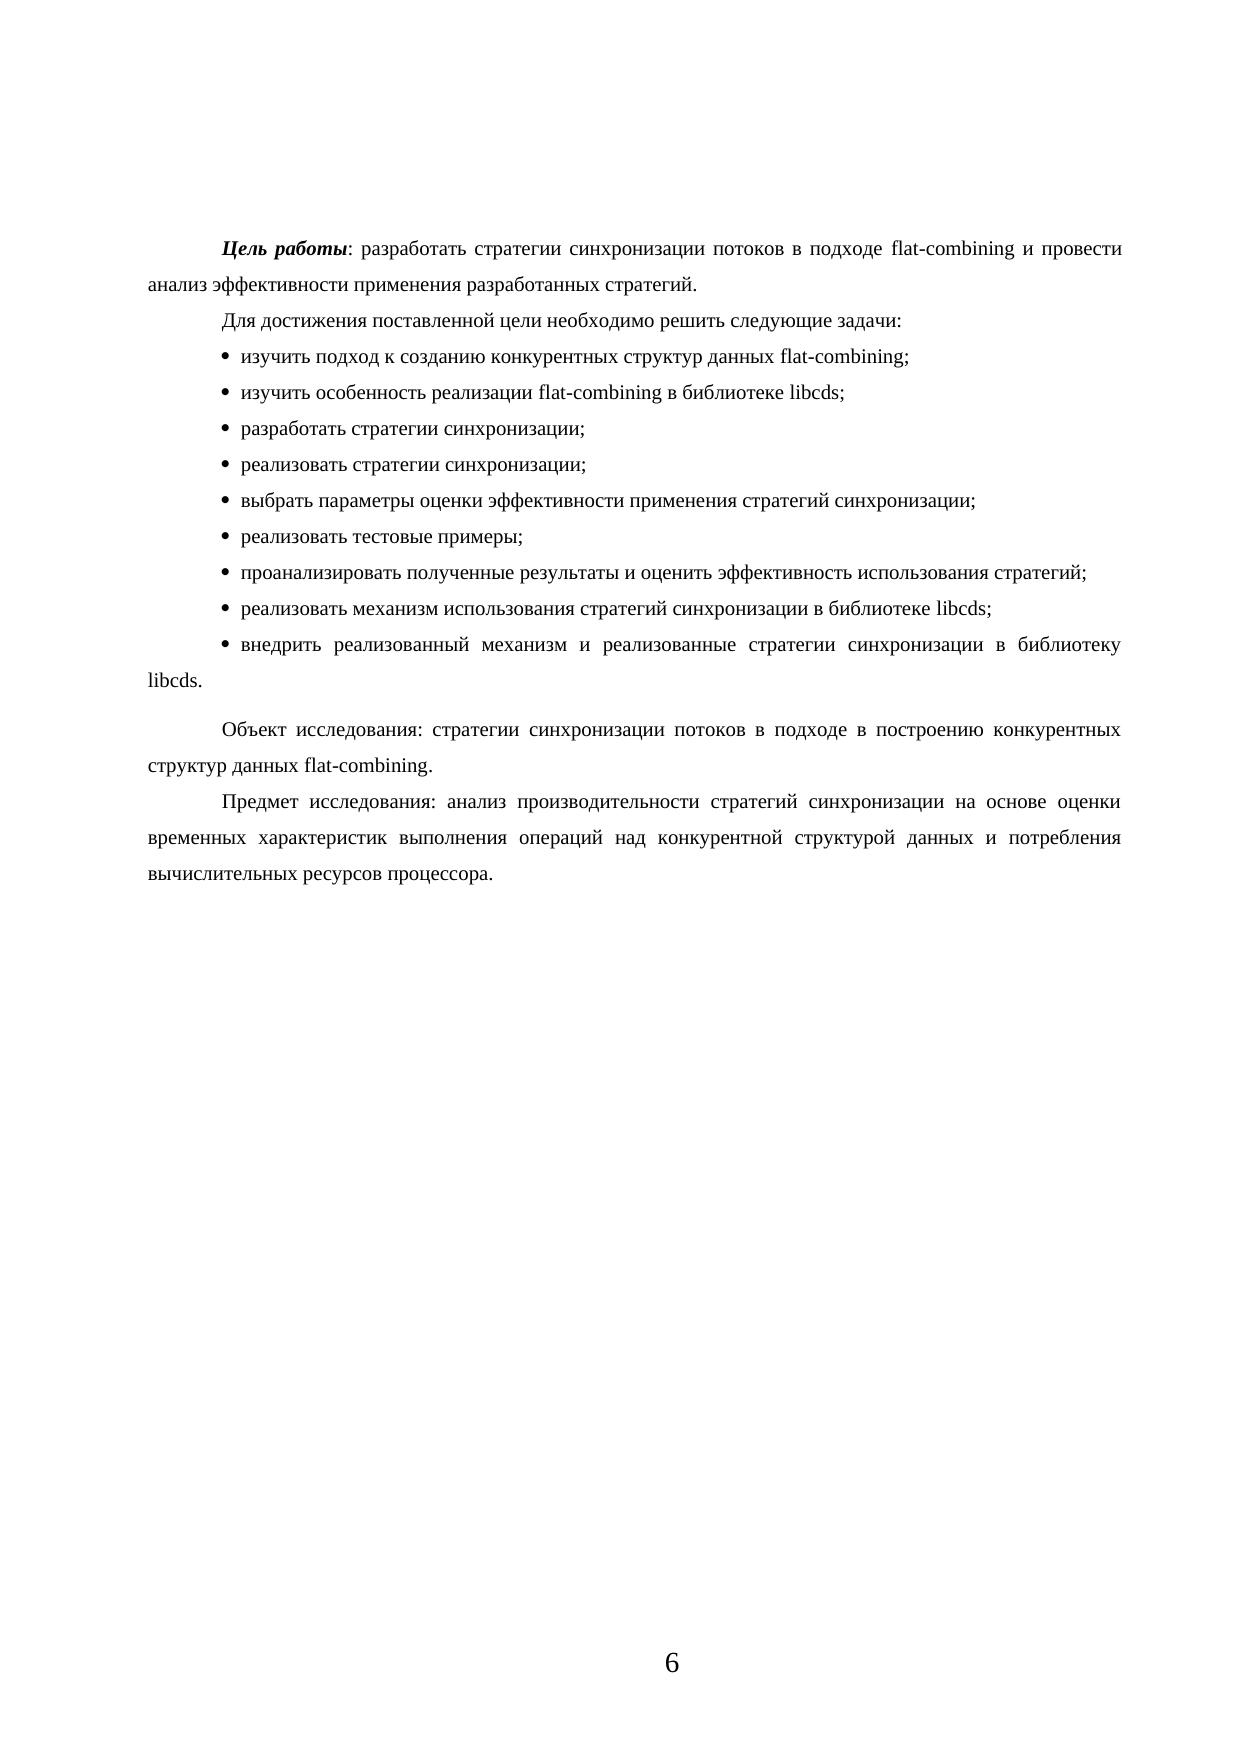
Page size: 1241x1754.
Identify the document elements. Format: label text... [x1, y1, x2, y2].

list изучить особенность реализации flat-combining в библиотеке libcds; [148, 380, 1122, 404]
list реализовать механизм использования стратегий синхронизации в библиотеке libcds; [148, 596, 1122, 620]
list реализовать стратегии синхронизации; [148, 452, 1122, 476]
list проанализировать полученные результаты и оценить эффективность использования стратегий; [148, 560, 1122, 584]
list внедрить реализованный механизм и реализованные стратегии синхронизации в библиотеку libcds. [148, 632, 1122, 692]
text Объект исследования: стратегии синхронизации потоков в подходе в построению конкурентных структур данных flat-combining. [148, 717, 1122, 777]
list разработать стратегии синхронизации; [148, 416, 1122, 440]
list изучить подход к созданию конкурентных структур данных flat-combining; [148, 344, 1122, 368]
list реализовать тестовые примеры; [148, 524, 1122, 548]
text Для достижения поставленной цели необходимо решить следующие задачи: [148, 308, 1122, 332]
text Цель работы: разработать стратегии синхронизации потоков в подходе flat-combining и провести анализ эффективности применения разработанных стратегий. [148, 236, 1122, 296]
text Предмет исследования: анализ производительности стратегий синхронизации на основе оценки временных характеристик выполнения операций над конкурентной структурой данных и потребления вычислительных ресурсов процессора. [148, 789, 1122, 885]
list выбрать параметры оценки эффективности применения стратегий синхронизации; [148, 488, 1122, 512]
